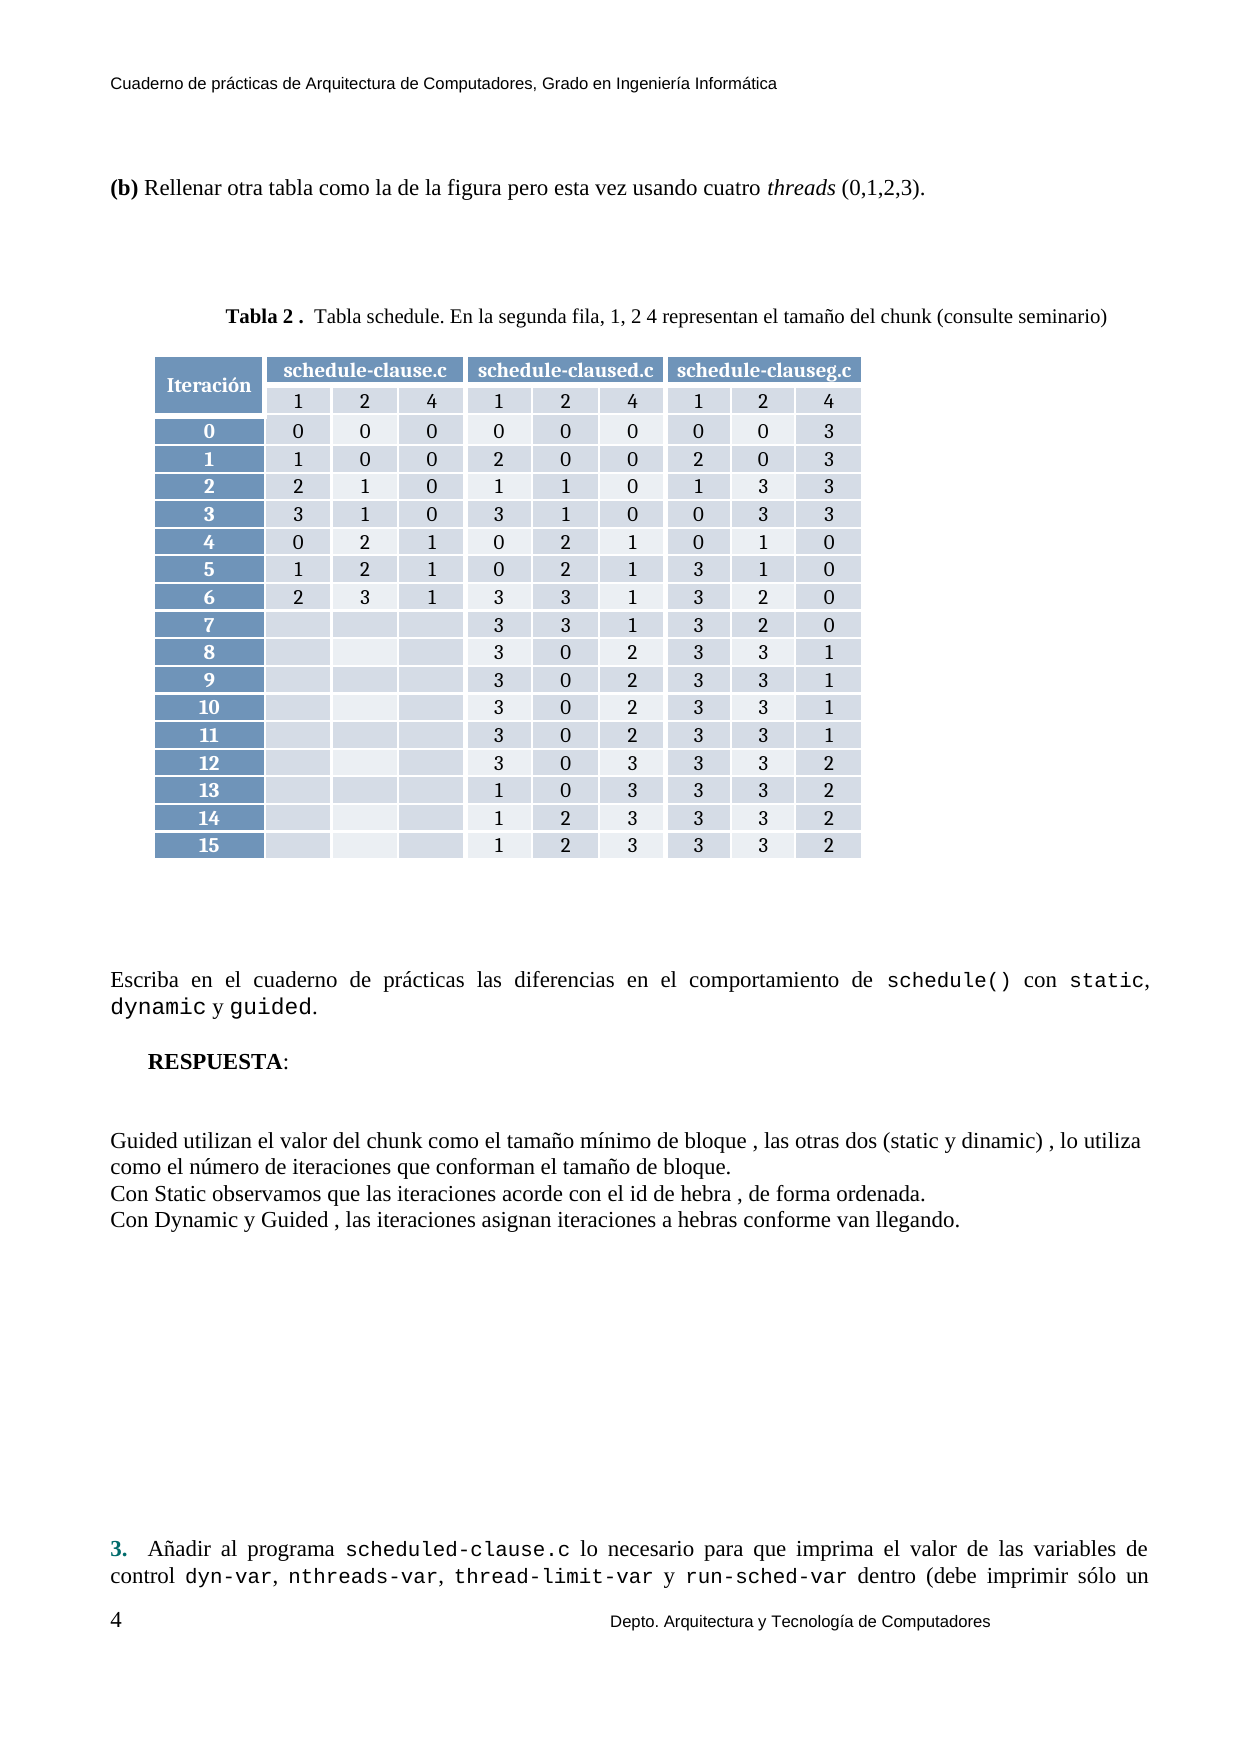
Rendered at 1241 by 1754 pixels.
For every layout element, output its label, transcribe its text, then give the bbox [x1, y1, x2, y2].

table_cell 2 [333, 529, 397, 554]
table_cell 2 [533, 388, 598, 413]
table_cell 1 [600, 584, 663, 609]
table_cell 2 [600, 722, 663, 748]
table_cell 3 [796, 415, 861, 444]
table_cell [266, 833, 330, 858]
table_header Tabla schedule. En la segunda fila, 1, 2 4 representan el tamaño del chunk (consulte seminario) [110, 280, 1148, 328]
table_cell [333, 777, 397, 803]
table_cell 3 [266, 501, 330, 527]
text Guided utilizan el valor del chunk como el tamaño mínimo de bloque , las otras dos (static y dinamic) , lo utiliza como el número de iteraciones que conforman el tamaño de bloque. [110, 1127, 1150, 1180]
text Con Static observamos que las iteraciones acorde con el id de hebra , de forma ordenada. [110, 1180, 1150, 1206]
table_cell 3 [600, 805, 663, 830]
table_cell [399, 612, 463, 637]
text RESPUESTA: [148, 1048, 1150, 1074]
table_cell 3 [468, 722, 531, 748]
table_cell 0 [399, 415, 463, 444]
table_cell [266, 639, 330, 665]
table_cell 1 [468, 388, 531, 413]
table_cell 3 [732, 501, 794, 527]
table_cell 1 [399, 529, 463, 554]
table_cell [333, 612, 397, 637]
table_cell 3 [732, 777, 794, 803]
table_cell 8 [155, 639, 264, 665]
table_cell 1 [266, 556, 330, 582]
table_cell 2 [333, 556, 397, 582]
table_cell [399, 722, 463, 748]
table_cell 0 [796, 584, 861, 609]
table_cell 1 [668, 388, 730, 413]
list 3. Añadir al programa scheduled-clause.c lo necesario para que imprima el valor de las variables de control dyn-var, nthreads-var, thread-limit-var y run-sched-var dentro (debe imprimir sólo un [110, 1535, 1150, 1590]
table_cell 0 [668, 415, 730, 444]
table_cell 3 [333, 584, 397, 609]
table_cell 3 [155, 501, 264, 527]
table_cell 1 [533, 501, 598, 527]
table_cell 3 [668, 750, 730, 775]
table_cell 3 [732, 805, 794, 830]
table_cell 1 [600, 612, 663, 637]
table_cell 3 [668, 805, 730, 830]
table_cell 1 [468, 474, 531, 499]
table_cell [333, 750, 397, 775]
table_cell 13 [155, 777, 264, 803]
table_cell 3 [600, 750, 663, 775]
table_cell 3 [668, 612, 730, 637]
table_cell 0 [600, 446, 663, 472]
table_cell 2 [333, 388, 397, 413]
table_cell [333, 639, 397, 665]
table_cell 2 [796, 833, 861, 858]
table_cell 2 [266, 474, 330, 499]
table_cell 9 [155, 667, 264, 692]
table_cell 0 [333, 415, 397, 444]
table_cell 0 [533, 415, 598, 444]
table_cell 0 [533, 750, 598, 775]
table_cell 1 [796, 695, 861, 720]
table_cell 1 [468, 777, 531, 803]
table_cell 1 [468, 833, 531, 858]
table_cell 0 [533, 695, 598, 720]
table_cell [333, 805, 397, 830]
table_cell [333, 695, 397, 720]
table_cell 0 [533, 446, 598, 472]
table_cell [399, 639, 463, 665]
table_cell 1 [333, 501, 397, 527]
table_cell 1 [796, 722, 861, 748]
table_cell 2 [533, 556, 598, 582]
table_cell 3 [533, 584, 598, 609]
table_cell 1 [732, 556, 794, 582]
table_cell [266, 750, 330, 775]
table_cell 4 [155, 529, 264, 554]
table_cell 3 [468, 750, 531, 775]
table_cell 0 [600, 415, 663, 444]
table_header schedule-clauseg.c [668, 357, 861, 382]
table_cell 1 [600, 529, 663, 554]
table_cell 3 [732, 722, 794, 748]
table_cell 1 [732, 529, 794, 554]
table_cell 14 [155, 805, 264, 830]
table_header schedule-clause.c [267, 357, 463, 382]
table_cell 3 [668, 667, 730, 692]
table_cell 3 [533, 612, 598, 637]
table_cell 3 [668, 833, 730, 858]
table_cell 0 [266, 415, 330, 444]
table_cell 3 [732, 667, 794, 692]
table_cell [399, 695, 463, 720]
table_cell 3 [468, 501, 531, 527]
table_cell 1 [796, 639, 861, 665]
table_cell 1 [399, 556, 463, 582]
table_cell 0 [600, 474, 663, 499]
table_cell 0 [533, 639, 598, 665]
table_cell 0 [399, 501, 463, 527]
table_cell 2 [732, 584, 794, 609]
table_cell 3 [732, 750, 794, 775]
table_cell 3 [668, 777, 730, 803]
table_cell 0 [266, 529, 330, 554]
table_cell 3 [668, 695, 730, 720]
table_cell 2 [600, 667, 663, 692]
table_cell 3 [796, 474, 861, 499]
table_cell [333, 722, 397, 748]
table_cell 12 [155, 750, 264, 775]
table_cell 0 [533, 777, 598, 803]
table_cell 2 [266, 584, 330, 609]
table_cell 2 [796, 805, 861, 830]
table_cell 3 [468, 667, 531, 692]
table_cell 2 [668, 446, 730, 472]
table_cell 2 [533, 805, 598, 830]
table_cell 1 [533, 474, 598, 499]
table_cell 11 [155, 722, 264, 748]
table_cell [110, 329, 1148, 355]
table_cell 3 [668, 639, 730, 665]
table_cell 0 [533, 667, 598, 692]
table_cell [399, 750, 463, 775]
table_cell 0 [796, 556, 861, 582]
table_cell 2 [732, 612, 794, 637]
table_cell 1 [796, 667, 861, 692]
table_cell 2 [600, 639, 663, 665]
table_cell 2 [796, 750, 861, 775]
table_cell 2 [796, 777, 861, 803]
table_cell 3 [468, 695, 531, 720]
table_cell 3 [468, 584, 531, 609]
table_header schedule-claused.c [468, 357, 663, 382]
table_cell 4 [600, 388, 663, 413]
table_cell 1 [399, 584, 463, 609]
table_cell [399, 833, 463, 858]
table_cell 3 [732, 833, 794, 858]
table_cell [399, 777, 463, 803]
table_cell 0 [468, 529, 531, 554]
table_cell 3 [668, 556, 730, 582]
table_cell 3 [468, 612, 531, 637]
table_cell 1 [468, 805, 531, 830]
table_cell 0 [668, 529, 730, 554]
table_cell 0 [468, 556, 531, 582]
table_cell 3 [732, 474, 794, 499]
table_cell 3 [668, 584, 730, 609]
table_cell 0 [468, 415, 531, 444]
table_cell 1 [600, 556, 663, 582]
table_cell [399, 667, 463, 692]
table_cell 2 [600, 695, 663, 720]
table_cell 3 [796, 501, 861, 527]
table_cell 5 [155, 556, 264, 582]
table_cell 0 [399, 446, 463, 472]
table_cell 2 [155, 474, 264, 499]
table_cell [266, 805, 330, 830]
table_cell 2 [533, 833, 598, 858]
table_cell 3 [732, 639, 794, 665]
table_cell 0 [668, 501, 730, 527]
table_cell 1 [267, 388, 330, 413]
table_cell 0 [399, 474, 463, 499]
table_cell 15 [155, 833, 264, 858]
table_cell [333, 667, 397, 692]
list Escriba en el cuaderno de prácticas las diferencias en el comportamiento de schedule() con static, dynamic y guided. [110, 966, 1150, 1022]
table_cell 0 [732, 415, 794, 444]
table_cell 4 [399, 388, 463, 413]
table_cell 2 [468, 446, 531, 472]
table_cell 1 [266, 446, 330, 472]
table_cell 1 [155, 446, 264, 472]
table_cell 3 [468, 639, 531, 665]
table_cell [333, 833, 397, 858]
table_cell 3 [668, 722, 730, 748]
table_cell 0 [600, 501, 663, 527]
table_cell 10 [155, 695, 264, 720]
text Con Dynamic y Guided , las iteraciones asignan iteraciones a hebras conforme van llegando. [110, 1206, 1150, 1232]
table_cell 3 [600, 777, 663, 803]
table_cell 7 [155, 612, 264, 637]
table_cell 1 [333, 474, 397, 499]
table_cell 2 [732, 388, 794, 413]
table_cell 0 [796, 612, 861, 637]
table_cell [266, 667, 330, 692]
table_cell 3 [796, 446, 861, 472]
table_cell 0 [796, 529, 861, 554]
table_cell 6 [155, 584, 264, 609]
table_cell 0 [155, 419, 264, 444]
table_cell 0 [333, 446, 397, 472]
table_cell [266, 722, 330, 748]
table_cell [399, 805, 463, 830]
table_cell 3 [600, 833, 663, 858]
table_cell [266, 695, 330, 720]
table_cell 4 [796, 388, 861, 413]
text (b) Rellenar otra tabla como la de la figura pero esta vez usando cuatro threads (0,1,2,3). [110, 174, 1150, 200]
table_cell 0 [732, 446, 794, 472]
table_cell 0 [533, 722, 598, 748]
table_cell 1 [668, 474, 730, 499]
table_cell [266, 612, 330, 637]
table_cell [266, 777, 330, 803]
table_cell 3 [732, 695, 794, 720]
table_cell 2 [533, 529, 598, 554]
table_header Iteración [155, 357, 262, 413]
